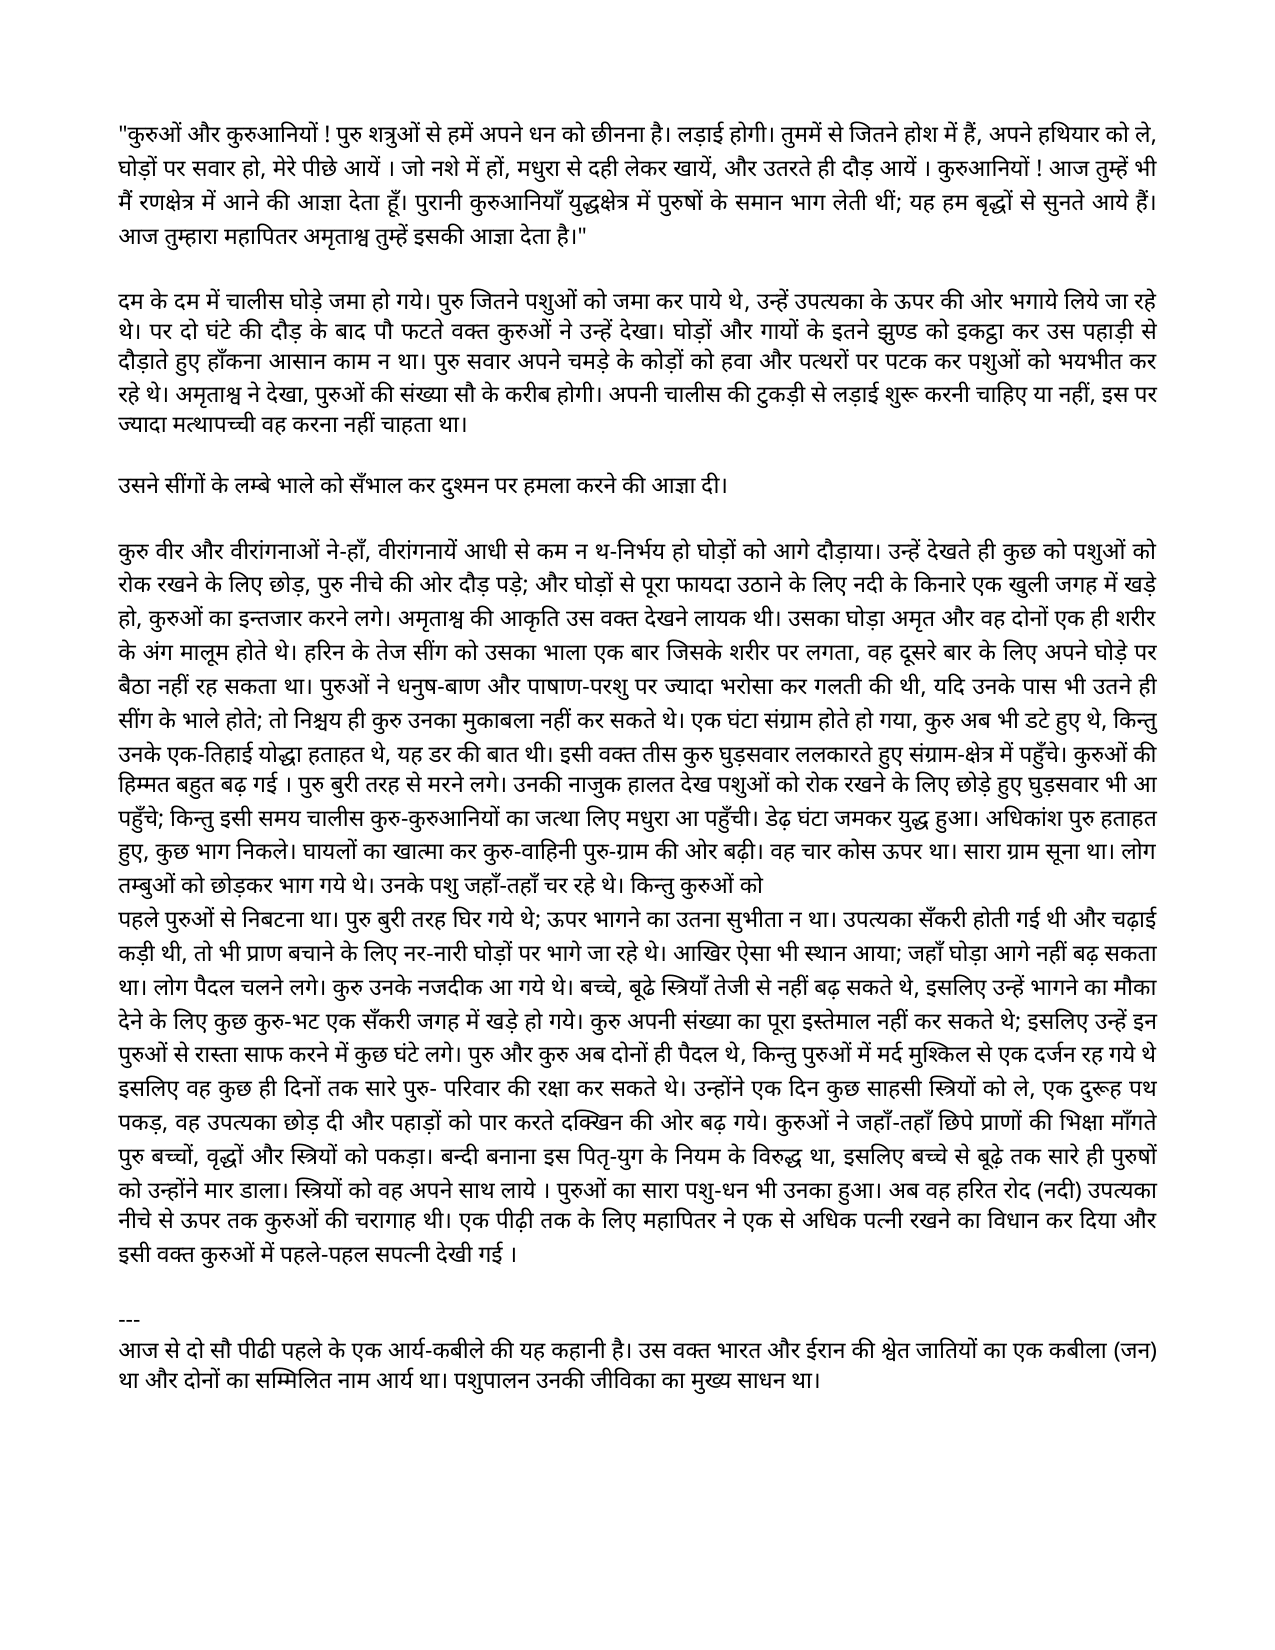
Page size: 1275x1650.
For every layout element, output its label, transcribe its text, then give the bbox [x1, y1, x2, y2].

text "कुरुओं और कुरुआनियों ! पुरु शत्रुओं से हमें अपने धन को छीनना है। लड़ाई होगी। तुममें से जितने होश में हैं, अपने हथियार को ले, घोड़ों पर सवार हो, मेरे पीछे आयें । जो नशे में हों, मधुरा से दही लेकर खायें, और उतरते ही दौड़ आयें । कुरुआनियों ! आज तुम्हें भी मैं रणक्षेत्र में आने की आज्ञा देता हूँ। पुरानी कुरुआनियाँ युद्धक्षेत्र में पुरुषों के समान भाग लेती थीं; यह हम बृद्धों से सुनते आये हैं। आज तुम्हारा महापितर अमृताश्व तुम्हें इसकी आज्ञा देता है।" [118, 118, 1157, 253]
text आज से दो सौ पीढी पहले के एक आर्य-कबीले की यह कहानी है। उस वक्त भारत और ईरान की श्वेत जातियों का एक कबीला (जन) था और दोनों का सम्मिलित नाम आर्य था। पशुपालन उनकी जीविका का मुख्य साधन था। [118, 1334, 1157, 1398]
text कुरु वीर और वीरांगनाओं ने-हाँ, वीरांगनायें आधी से कम न थ-निर्भय हो घोड़ों को आगे दौड़ाया। उन्हें देखते ही कुछ को पशुओं को रोक रखने के लिए छोड़, पुरु नीचे की ओर दौड़ पड़े; और घोड़ों से पूरा फायदा उठाने के लिए नदी के किनारे एक खुली जगह में खड़े हो, कुरुओं का इन्तजार करने लगे। अमृताश्व की आकृति उस वक्त देखने लायक थी। उसका घोड़ा अमृत और वह दोनों एक ही शरीर के अंग मालूम होते थे। हरिन के तेज सींग को उसका भाला एक बार जिसके शरीर पर लगता, वह दूसरे बार के लिए अपने घोड़े पर बैठा नहीं रह सकता था। पुरुओं ने धनुष-बाण और पाषाण-परशु पर ज्यादा भरोसा कर गलती की थी, यदि उनके पास भी उतने ही सींग के भाले होते; तो निश्चय ही कुरु उनका मुकाबला नहीं कर सकते थे। एक घंटा संग्राम होते हो गया, कुरु अब भी डटे हुए थे, किन्तु उनके एक-तिहाई योद्धा हताहत थे, यह डर की बात थी। इसी वक्त तीस कुरु घुड़सवार ललकारते हुए संग्राम-क्षेत्र में पहुँचे। कुरुओं की हिम्मत बहुत बढ़ गई । पुरु बुरी तरह से मरने लगे। उनकी नाजुक हालत देख पशुओं को रोक रखने के लिए छोड़े हुए घुड़सवार भी आ पहुँचे; किन्तु इसी समय चालीस कुरु-कुरुआनियों का जत्था लिए मधुरा आ पहुँची। डेढ़ घंटा जमकर युद्ध हुआ। अधिकांश पुरु हताहत हुए, कुछ भाग निकले। घायलों का खात्मा कर कुरु-वाहिनी पुरु-ग्राम की ओर बढ़ी। वह चार कोस ऊपर था। सारा ग्राम सूना था। लोग तम्बुओं को छोड़कर भाग गये थे। उनके पशु जहाँ-तहाँ चर रहे थे। किन्तु कुरुओं को [118, 534, 1157, 903]
text --- [118, 1303, 1157, 1334]
text दम के दम में चालीस घोड़े जमा हो गये। पुरु जितने पशुओं को जमा कर पाये थे, उन्हें उपत्यका के ऊपर की ओर भगाये लिये जा रहे थे। पर दो घंटे की दौड़ के बाद पौ फटते वक्त कुरुओं ने उन्हें देखा। घोड़ों और गायों के इतने झुण्ड को इकट्ठा कर उस पहाड़ी से दौड़ाते हुए हाँकना आसान काम न था। पुरु सवार अपने चमड़े के कोड़ों को हवा और पत्थरों पर पटक कर पशुओं को भयभीत कर रहे थे। अमृताश्व ने देखा, पुरुओं की संख्या सौ के करीब होगी। अपनी चालीस की टुकड़ी से लड़ाई शुरू करनी चाहिए या नहीं, इस पर ज्यादा मत्थापच्ची वह करना नहीं चाहता था। [118, 285, 1157, 442]
text उसने सींगों के लम्बे भाले को सँभाल कर दुश्मन पर हमला करने की आज्ञा दी। [118, 473, 1157, 503]
text पहले पुरुओं से निबटना था। पुरु बुरी तरह घिर गये थे; ऊपर भागने का उतना सुभीता न था। उपत्यका सँकरी होती गई थी और चढ़ाई कड़ी थी, तो भी प्राण बचाने के लिए नर-नारी घोड़ों पर भागे जा रहे थे। आखिर ऐसा भी स्थान आया; जहाँ घोड़ा आगे नहीं बढ़ सकता था। लोग पैदल चलने लगे। कुरु उनके नजदीक आ गये थे। बच्चे, बूढे स्त्रियाँ तेजी से नहीं बढ़ सकते थे, इसलिए उन्हें भागने का मौका देने के लिए कुछ कुरु-भट एक सँकरी जगह में खड़े हो गये। कुरु अपनी संख्या का पूरा इस्तेमाल नहीं कर सकते थे; इसलिए उन्हें इन पुरुओं से रास्ता साफ करने में कुछ घंटे लगे। पुरु और कुरु अब दोनों ही पैदल थ‌े, किन्तु पुरुओं में मर्द मुश्किल से एक दर्जन रह गये थे इसलिए वह कुछ ही दिनों तक सारे पुरु- परिवार की रक्षा कर सकते थे। उन्होंने एक दिन कुछ साहसी स्त्रियों को ले, एक दुरूह पथ पकड़, वह उपत्यका छोड़ दी और पहाड़ों को पार करते दक्खिन की ओर बढ़ गये। कुरुओं ने जहाँ-तहाँ छिपे प्राणों की भिक्षा माँगते पुरु बच्चों, वृद्धों और स्त्रियों को पकड़ा। बन्दी बनाना इस पितृ-युग के नियम के विरुद्ध था, इसलिए बच्चे से बूढ़े तक सारे ही पुरुषों को उन्होंने मार डाला। स्त्रियों को वह अपने साथ लाये । पुरुओं का सारा पशु-धन भी उनका हुआ। अब वह हरित रोद (नदी) उपत्यका नीचे से ऊपर तक कुरुओं की चरागाह थी। एक पीढ़ी तक के लिए महापितर ने एक से अधिक पत्नी रखने का विधान कर दिया और इसी वक्त कुरुओं में पहले-पहल सपत्नी देखी गई । [118, 903, 1157, 1271]
